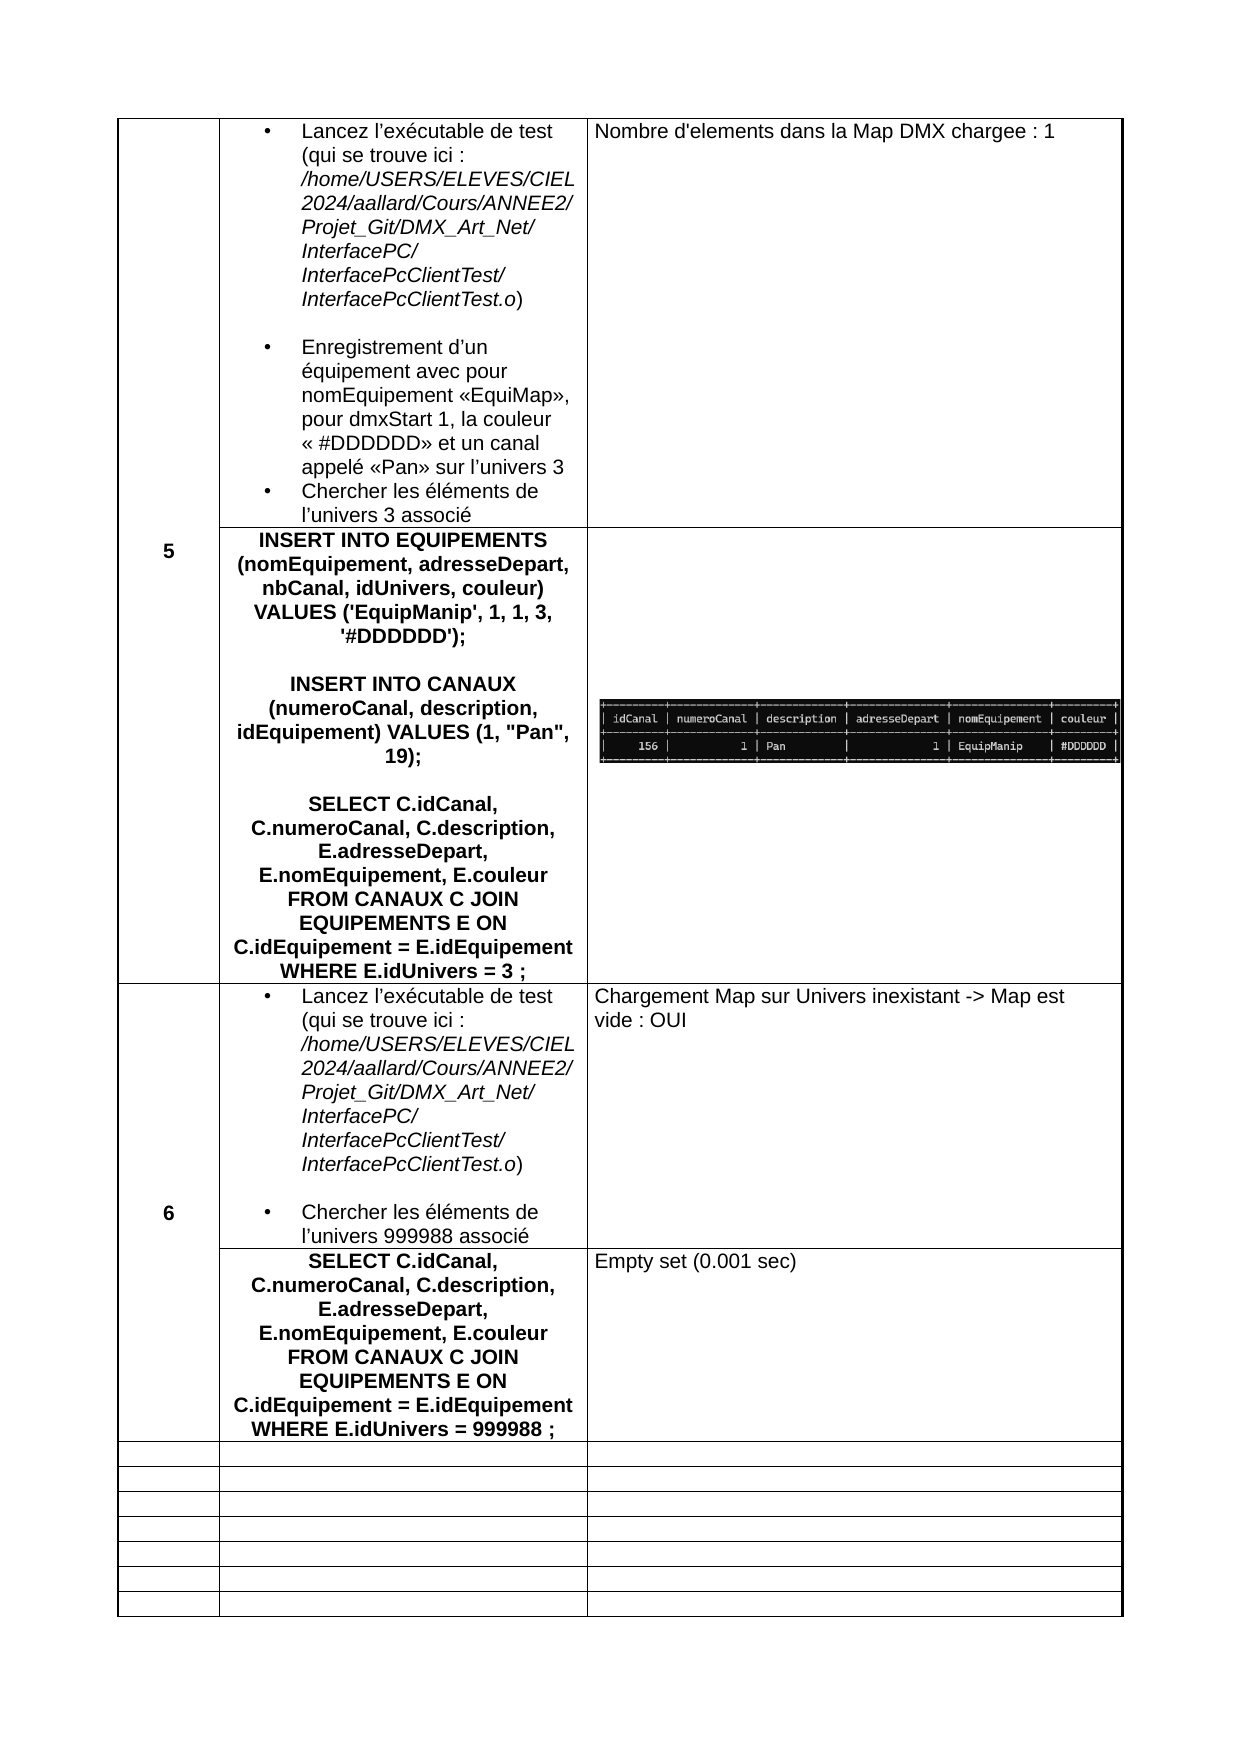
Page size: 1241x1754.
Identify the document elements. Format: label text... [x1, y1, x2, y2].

table_cell [220, 1442, 587, 1466]
table_cell 5 [119, 119, 219, 983]
table_cell [119, 1517, 219, 1541]
picture [599, 699, 1121, 763]
table_cell INSERT INTO EQUIPEMENTS (nomEquipement, adresseDepart, nbCanal, idUnivers, couleur) VALUES ('EquipManip', 1, 1, 3, '#DDDDDD'); INSERT INTO CANAUX (numeroCanal, description, idEquipement) VALUES (1, "Pan", 19); SELECT C.idCanal, C.numeroCanal, C.description, E.adresseDepart, E.nomEquipement, E.couleur FROM CANAUX C JOIN EQUIPEMENTS E ON C.idEquipement = E.idEquipement WHERE E.idUnivers = 3 ; [220, 528, 587, 983]
table_cell [588, 1442, 1121, 1466]
table_cell [119, 1442, 219, 1466]
table_cell [220, 1492, 587, 1516]
table_cell [588, 1542, 1121, 1566]
table_cell Nombre d'elements dans la Map DMX chargee : 1 [588, 119, 1121, 527]
table_cell [588, 1567, 1121, 1591]
table_cell [119, 1467, 219, 1491]
table_cell [119, 1542, 219, 1566]
table_cell [119, 1492, 219, 1516]
table_cell SELECT C.idCanal, C.numeroCanal, C.description, E.adresseDepart, E.nomEquipement, E.couleur FROM CANAUX C JOIN EQUIPEMENTS E ON C.idEquipement = E.idEquipement WHERE E.idUnivers = 999988 ; [220, 1249, 587, 1441]
table_cell [220, 1567, 587, 1591]
table_cell [588, 528, 1121, 983]
table_cell Empty set (0.001 sec) [588, 1249, 1121, 1441]
table_cell 6 [119, 984, 219, 1441]
table_cell Chargement Map sur Univers inexistant -> Map est vide : OUI [588, 984, 1121, 1248]
table_cell [220, 1517, 587, 1541]
table_cell [588, 1517, 1121, 1541]
table_cell [588, 1467, 1121, 1491]
table_cell [119, 1592, 219, 1616]
table_cell [588, 1492, 1121, 1516]
table_cell [588, 1592, 1121, 1616]
table_cell [220, 1542, 587, 1566]
table_cell Lancez l’exécutable de test (qui se trouve ici : /home/USERS/ELEVES/CIEL2024/aallard/Cours/ANNEE2/Projet_Git/DMX_Art_Net/InterfacePC/InterfacePcClientTest/ InterfacePcClientTest.o) Enregistrement d’un équipement avec pour nomEquipement «EquiMap», pour dmxStart 1, la couleur « #DDDDDD» et un canal appelé «Pan» sur l’univers 3 Chercher les éléments de l’univers 3 associé [220, 119, 587, 527]
table_cell [220, 1592, 587, 1616]
table_cell Lancez l’exécutable de test (qui se trouve ici : /home/USERS/ELEVES/CIEL2024/aallard/Cours/ANNEE2/Projet_Git/DMX_Art_Net/InterfacePC/InterfacePcClientTest/ InterfacePcClientTest.o) Chercher les éléments de l’univers 999988 associé [220, 984, 587, 1248]
table_cell [220, 1467, 587, 1491]
table_cell [119, 1567, 219, 1591]
